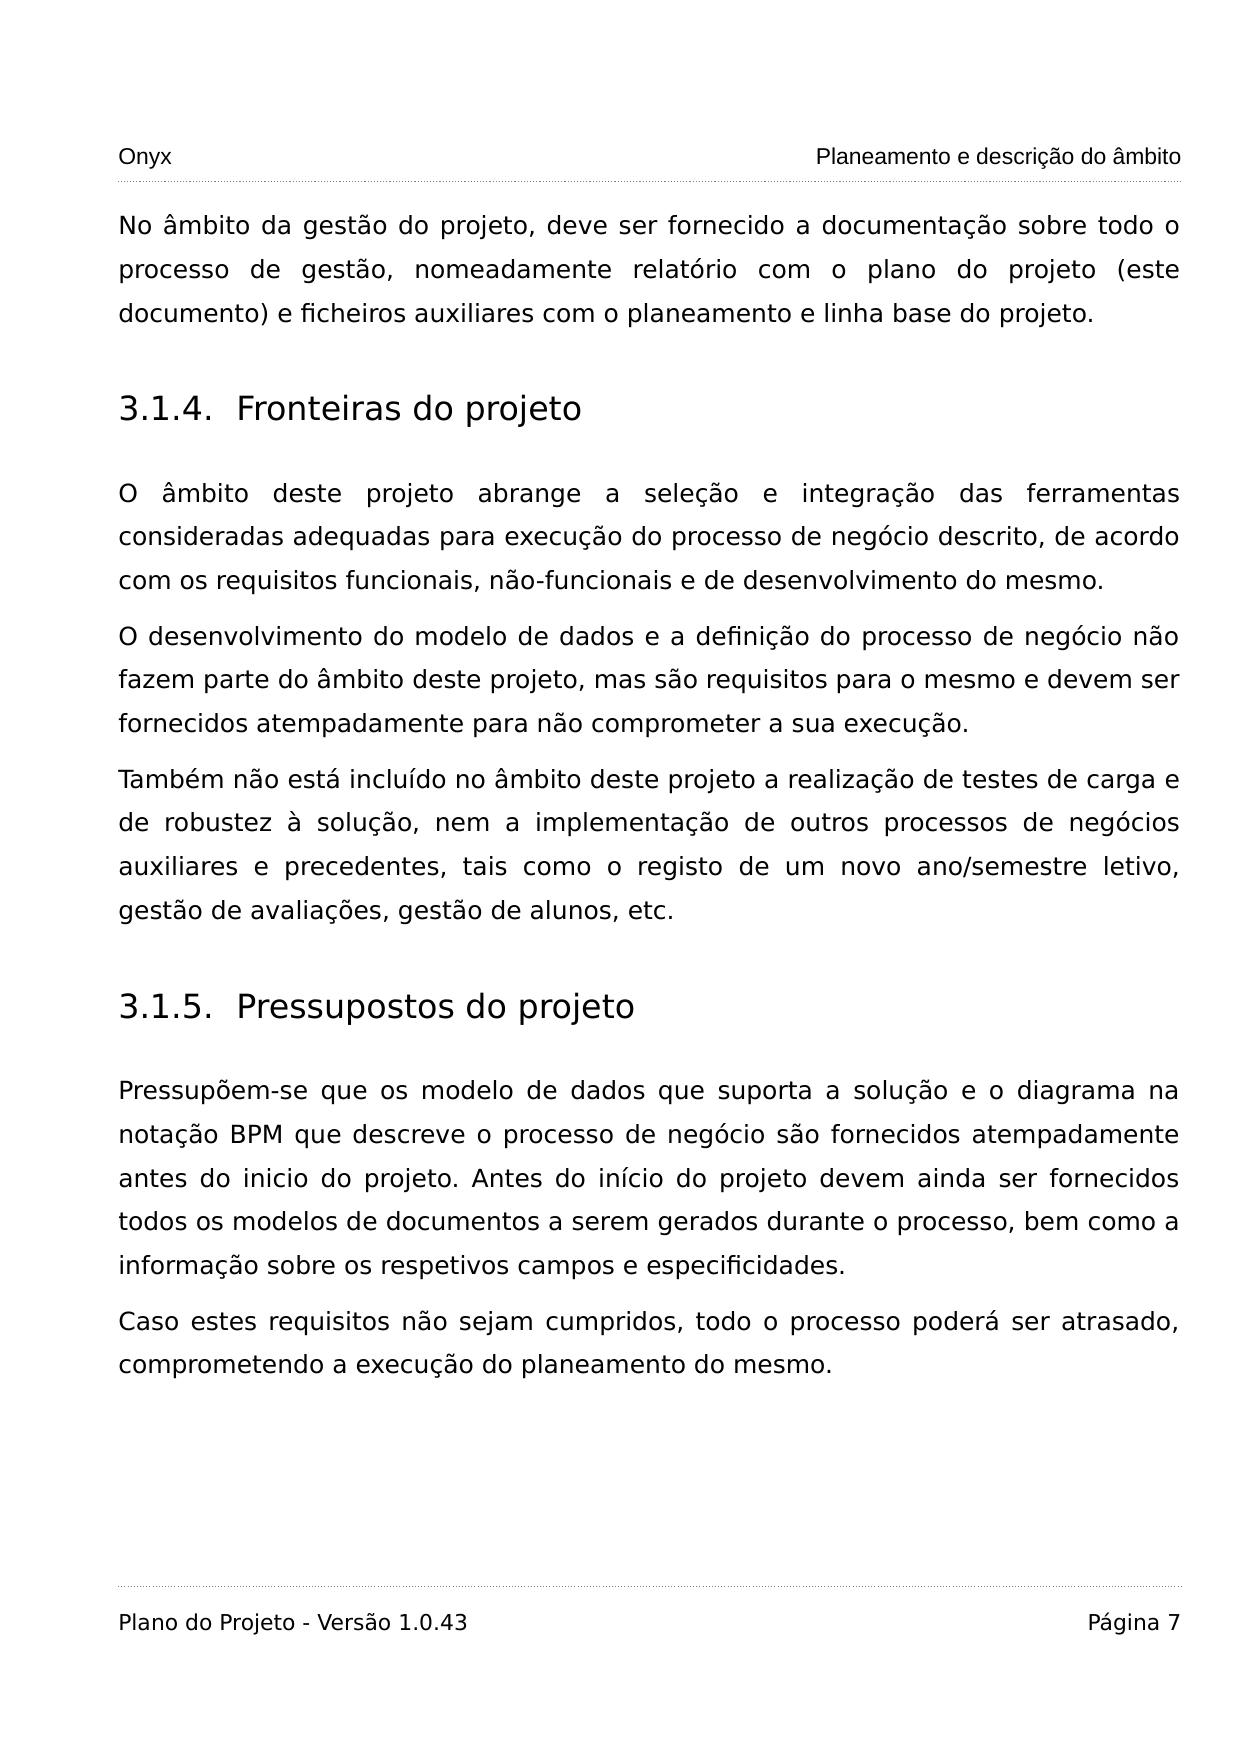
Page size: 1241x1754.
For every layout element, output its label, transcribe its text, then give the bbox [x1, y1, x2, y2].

text O desenvolvimento do modelo de dados e a definição do processo de negócio não fazem parte do âmbito deste projeto, mas são requisitos para o mesmo e devem ser fornecidos atempadamente para não comprometer a sua execução. [118, 622, 1181, 738]
text Também não está incluído no âmbito deste projeto a realização de testes de carga e de robustez à solução, nem a implementação de outros processos de negócios auxiliares e precedentes, tais como o registo de um novo ano/semestre letivo, gestão de avaliações, gestão de alunos, etc. [118, 765, 1181, 925]
subtitle Fronteiras do projeto [118, 390, 1181, 429]
text Pressupõem-se que os modelo de dados que suporta a solução e o diagrama na notação BPM que descreve o processo de negócio são fornecidos atempadamente antes do inicio do projeto. Antes do início do projeto devem ainda ser fornecidos todos os modelos de documentos a serem gerados durante o processo, bem como a informação sobre os respetivos campos e especificidades. [118, 1076, 1181, 1280]
text O âmbito deste projeto abrange a seleção e integração das ferramentas consideradas adequadas para execução do processo de negócio descrito, de acordo com os requisitos funcionais, não-funcionais e de desenvolvimento do mesmo. [118, 479, 1181, 596]
text Caso estes requisitos não sejam cumpridos, todo o processo poderá ser atrasado, comprometendo a execução do planeamento do mesmo. [118, 1307, 1181, 1380]
subtitle Pressupostos do projeto [118, 987, 1181, 1026]
text No âmbito da gestão do projeto, deve ser fornecido a documentação sobre todo o processo de gestão, nomeadamente relatório com o plano do projeto (este documento) e ficheiros auxiliares com o planeamento e linha base do projeto. [118, 211, 1181, 328]
